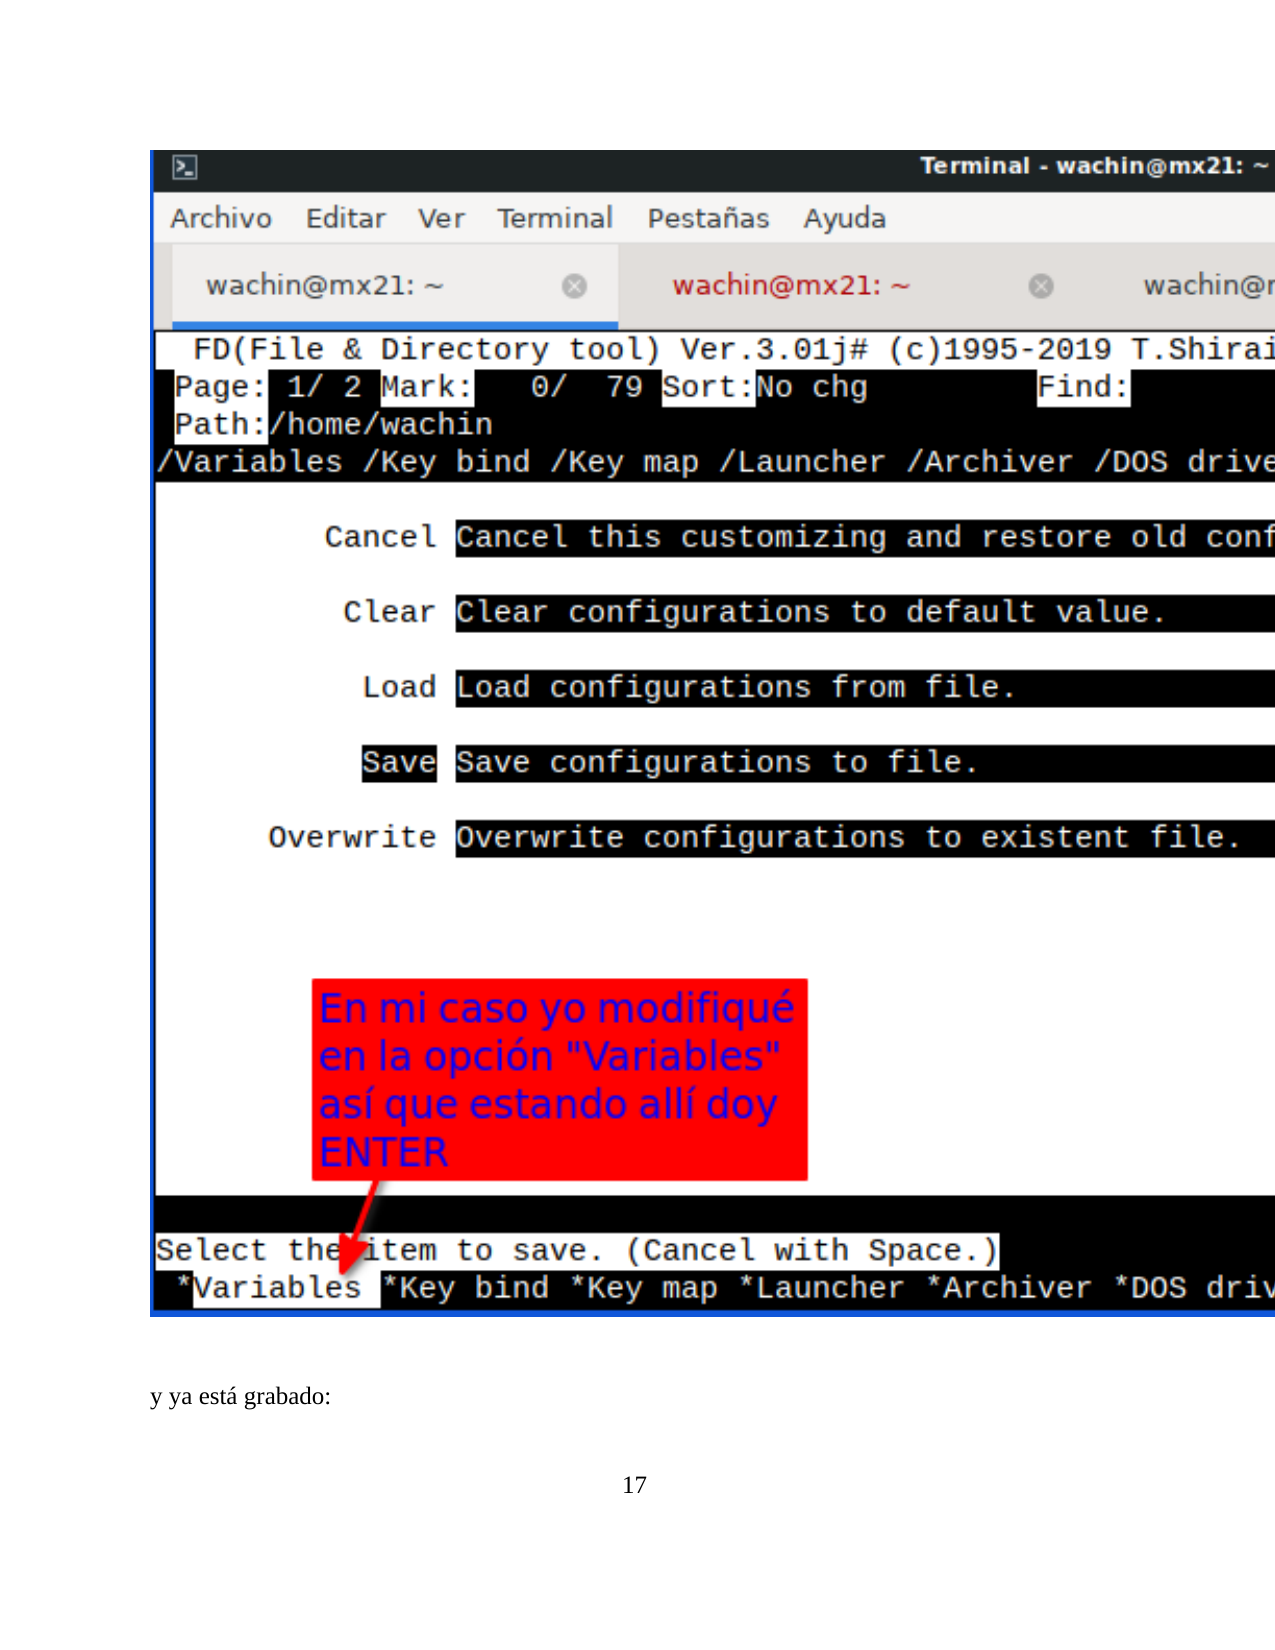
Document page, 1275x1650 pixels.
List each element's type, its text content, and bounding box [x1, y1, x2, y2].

picture [150, 150, 1275, 1317]
text y ya está grabado: [150, 1381, 1125, 1410]
